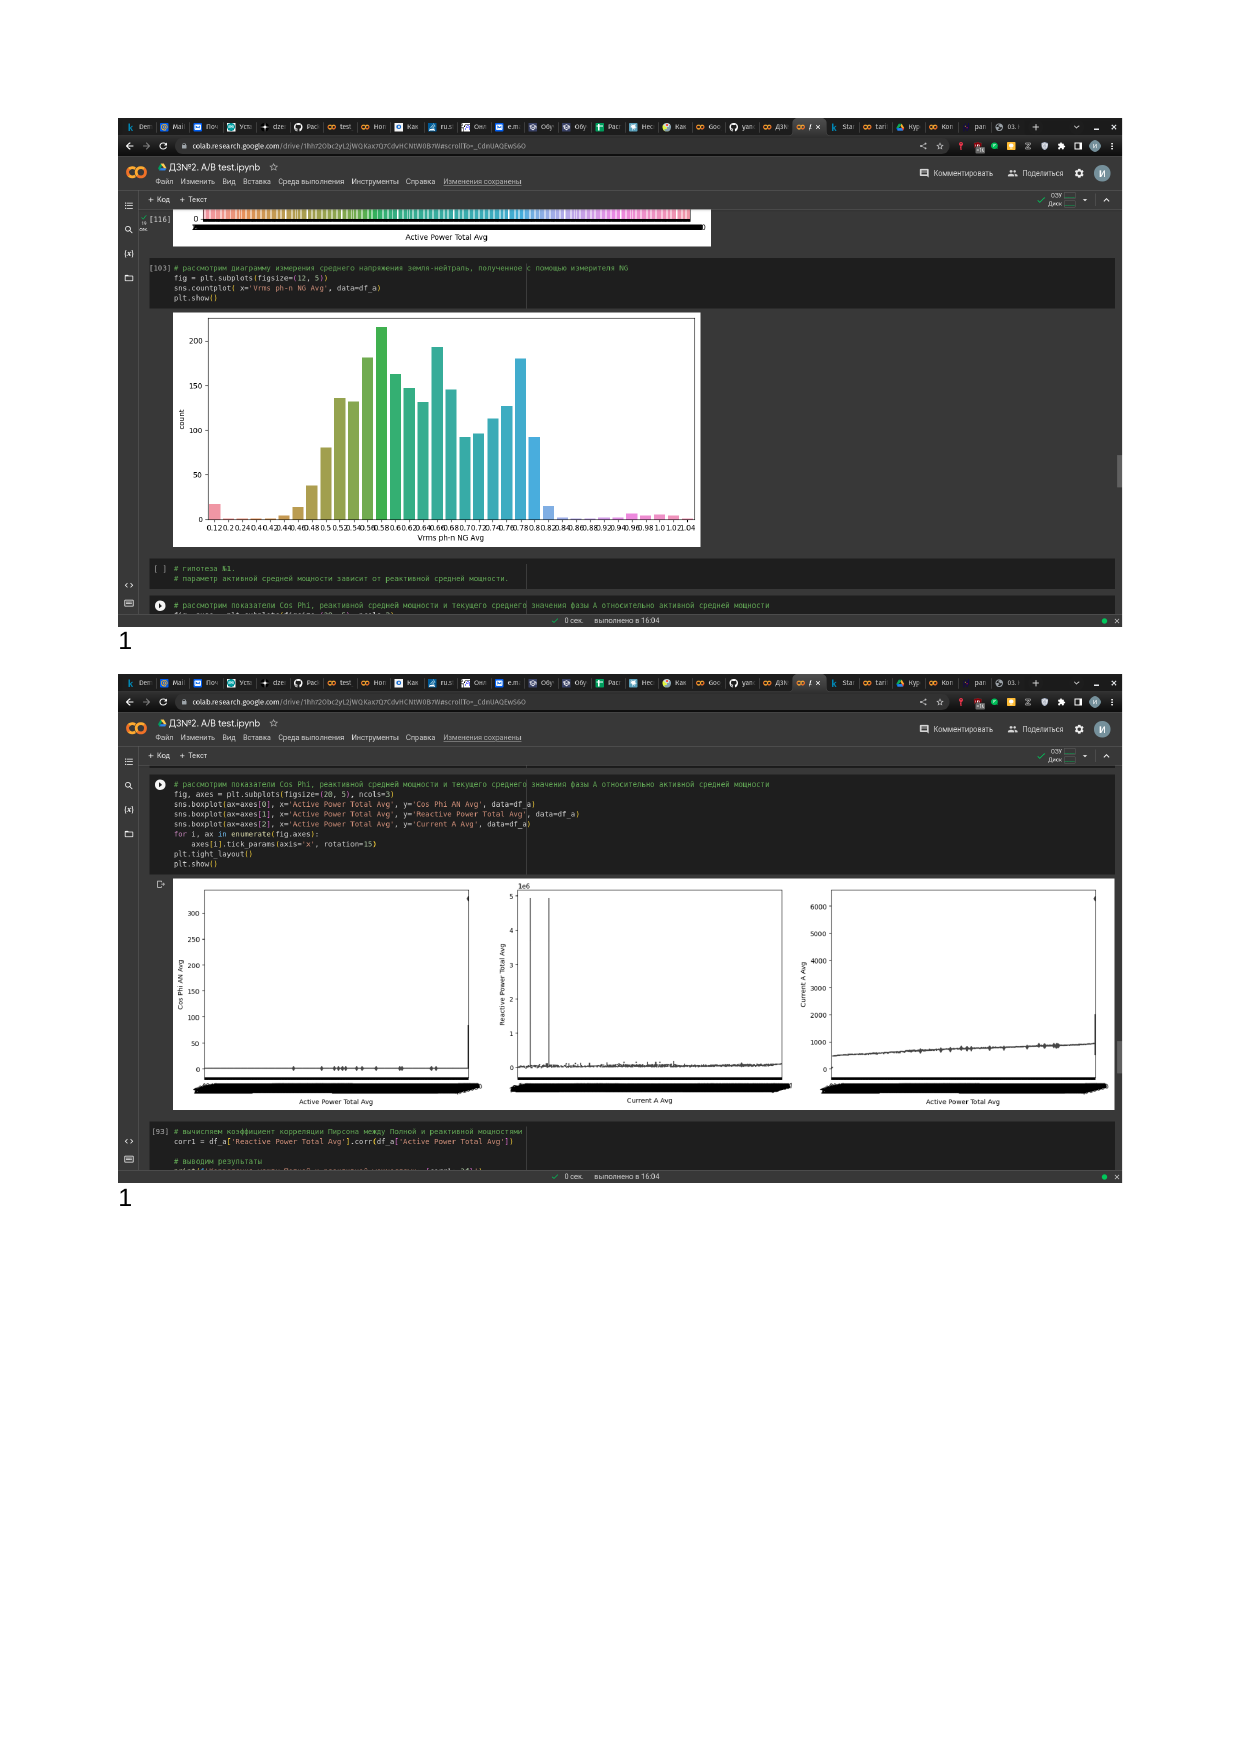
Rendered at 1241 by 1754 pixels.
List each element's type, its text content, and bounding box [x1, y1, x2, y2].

text [118, 655, 1122, 674]
picture [118, 674, 1123, 1183]
picture [118, 118, 1123, 627]
text 1 [118, 1183, 1122, 1212]
text 1 [118, 627, 1122, 655]
